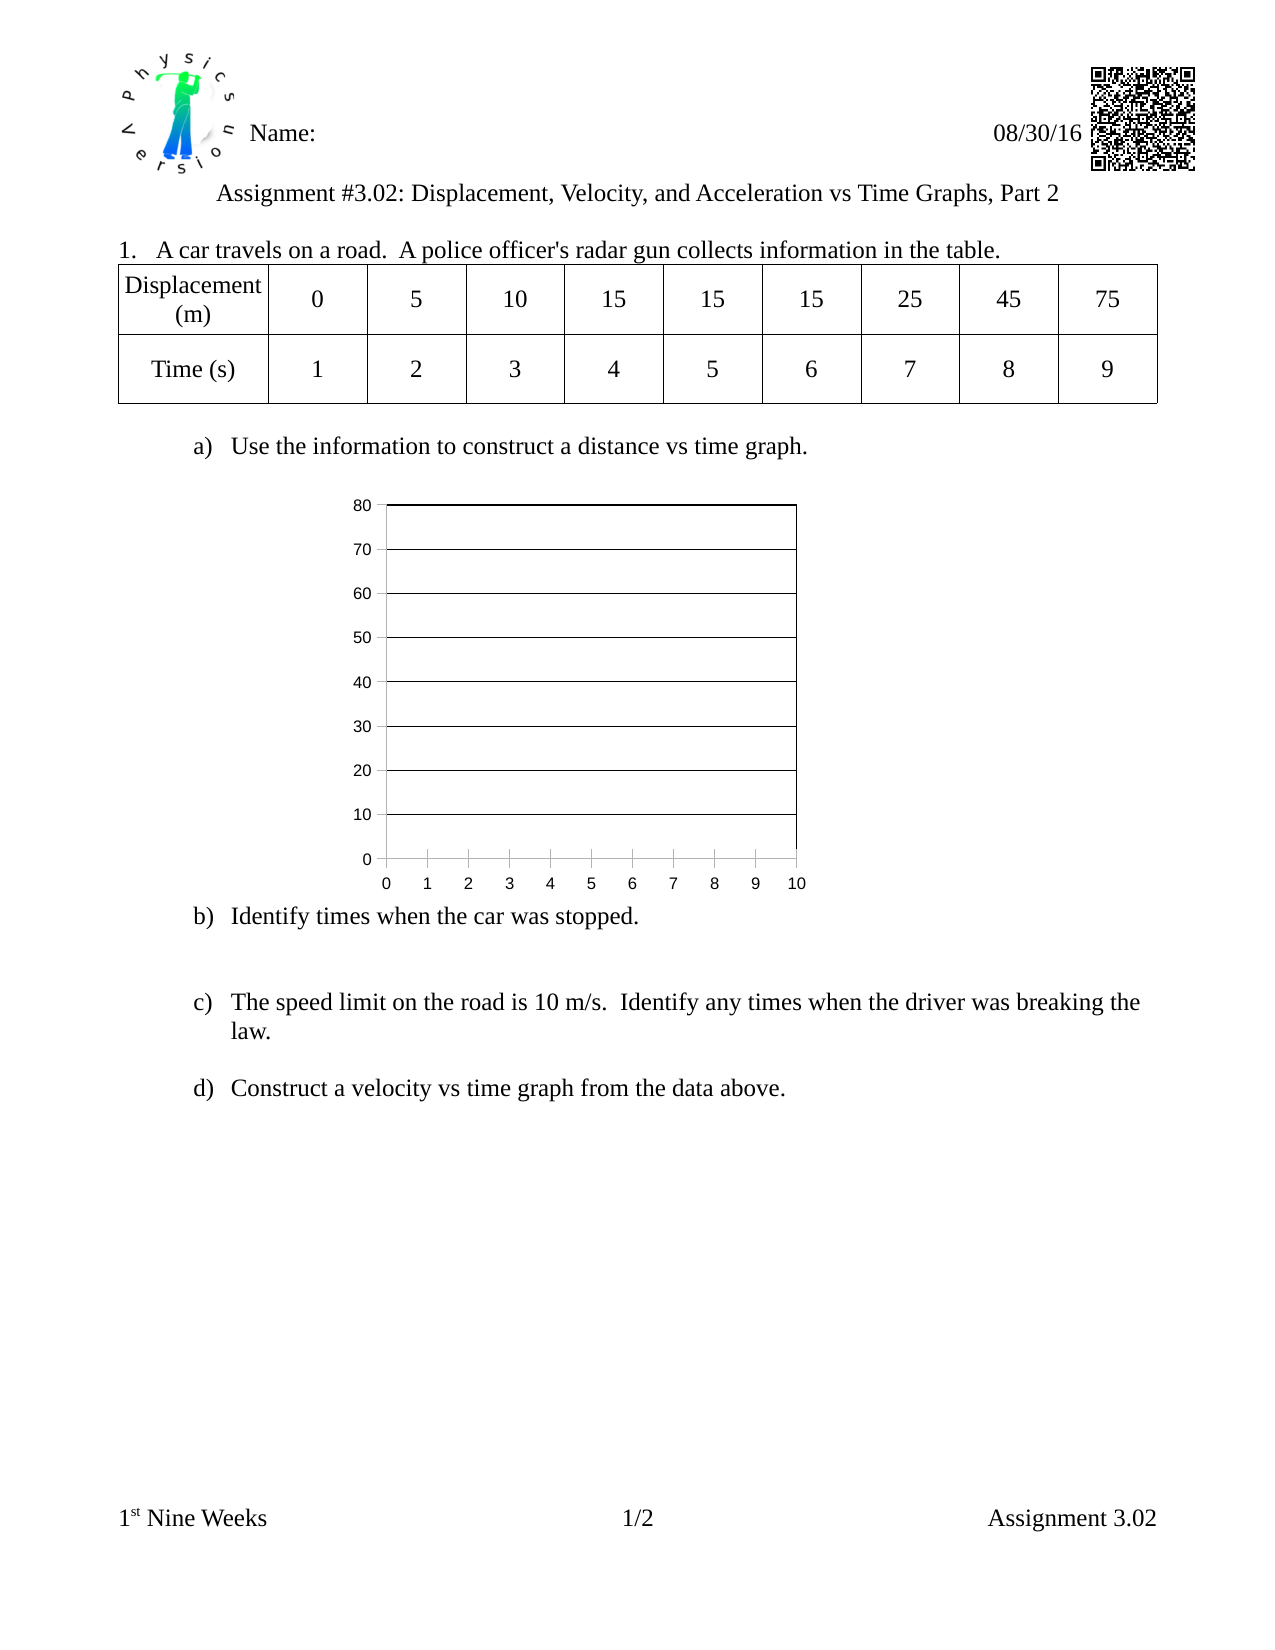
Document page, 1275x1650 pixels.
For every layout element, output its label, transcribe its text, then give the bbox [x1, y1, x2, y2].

table_cell 4 [565, 335, 663, 402]
table_header 15 [664, 265, 762, 333]
table_header 10 [467, 265, 564, 333]
list Identify times when the car was stopped. [193, 460, 1157, 929]
table_cell 3 [467, 335, 564, 402]
table_cell Time (s) [119, 335, 268, 402]
table_header Displacement (m) [119, 265, 268, 333]
list Use the information to construct a distance vs time graph. [193, 431, 1157, 460]
table_cell 9 [1059, 335, 1157, 402]
table_header 15 [565, 265, 663, 333]
table_header 15 [763, 265, 861, 333]
list The speed limit on the road is 10 m/s. Identify any times when the driver was breaking the law. [193, 987, 1157, 1044]
table_header 0 [269, 265, 367, 333]
table_cell 1 [269, 335, 367, 402]
table_cell 2 [368, 335, 466, 402]
table_header 25 [862, 265, 959, 333]
list Construct a velocity vs time graph from the data above. [193, 1073, 1157, 1102]
table_cell 6 [763, 335, 861, 402]
table_header 45 [960, 265, 1058, 333]
table_cell 7 [862, 335, 959, 402]
table_cell 5 [664, 335, 762, 402]
list A car travels on a road. A police officer's radar gun collects information in the table. [118, 236, 1157, 264]
table_header 75 [1059, 265, 1157, 333]
table_cell 8 [960, 335, 1058, 402]
picture [1082, 58, 1203, 179]
table_header 5 [368, 265, 466, 333]
text Assignment #3.02: Displacement, Velocity, and Acceleration vs Time Graphs, Part 2 [118, 176, 1157, 207]
picture [121, 53, 235, 174]
